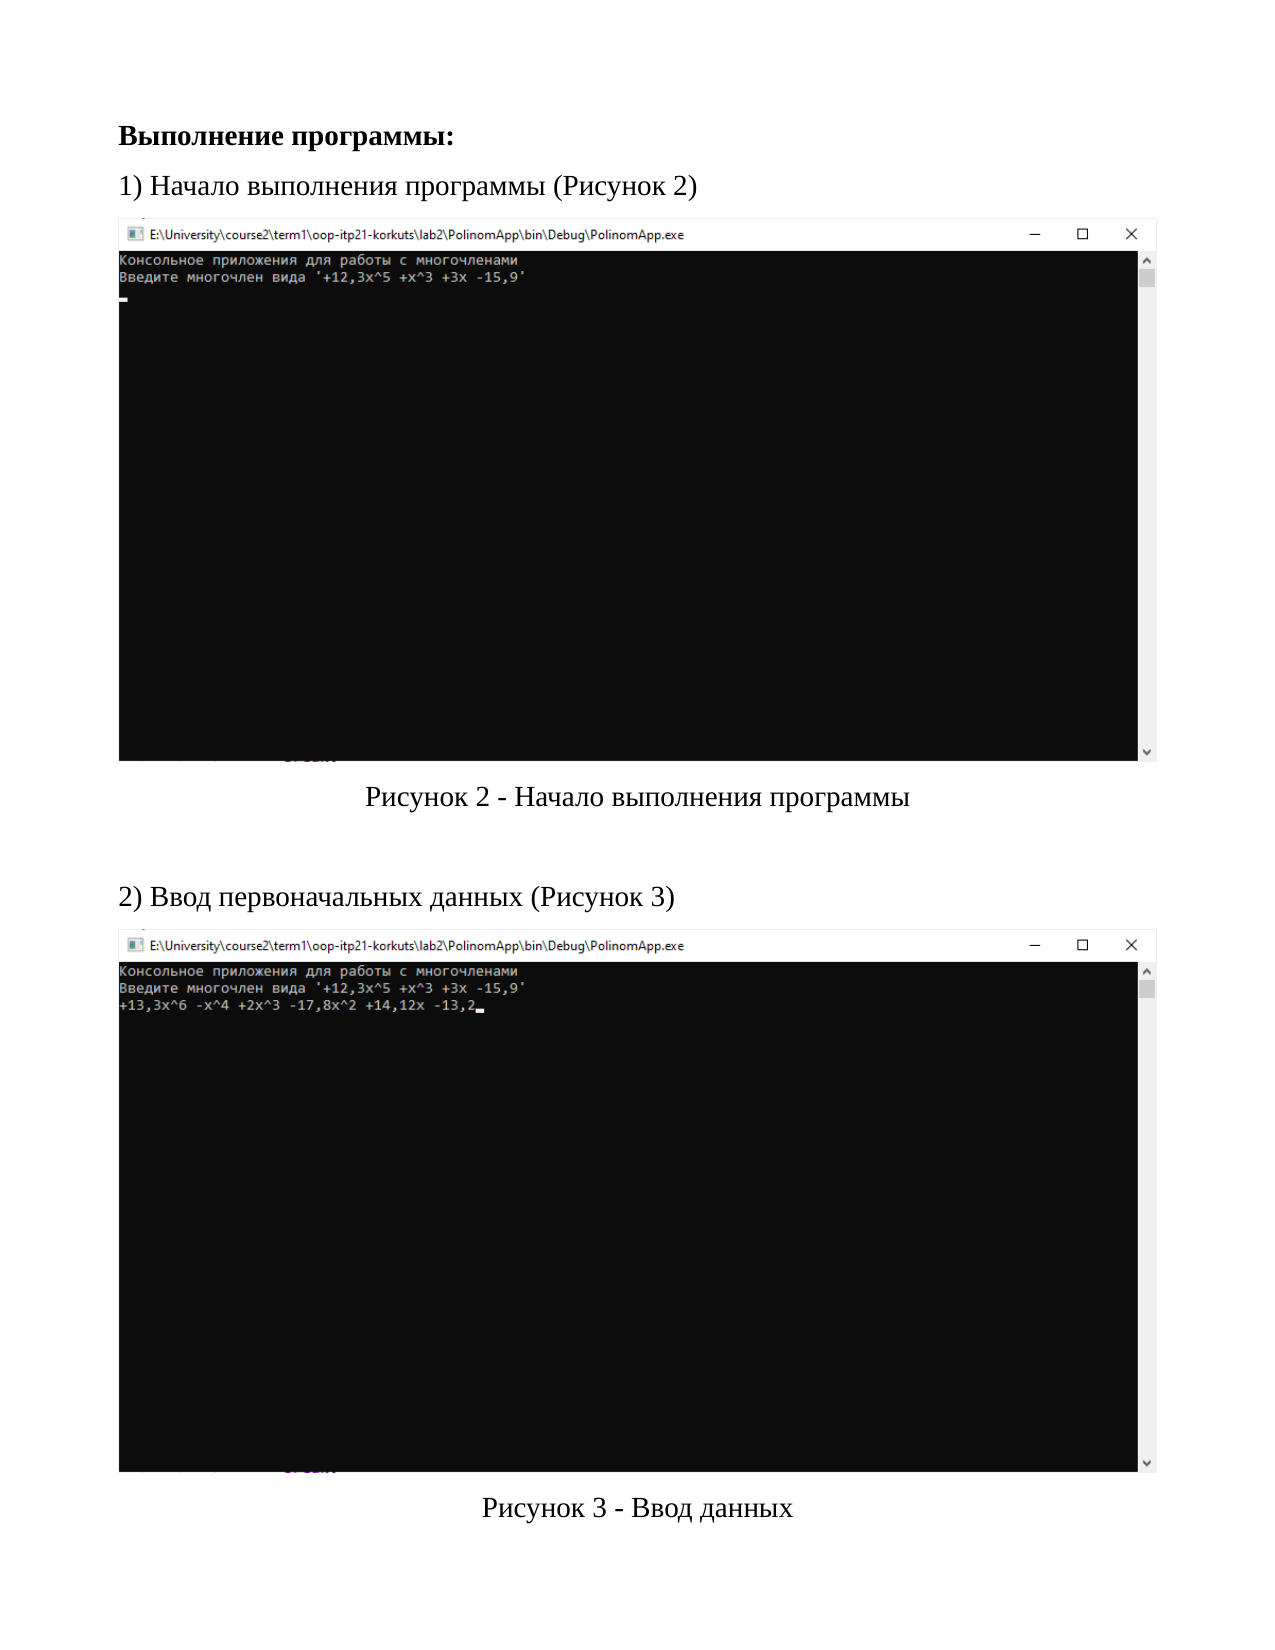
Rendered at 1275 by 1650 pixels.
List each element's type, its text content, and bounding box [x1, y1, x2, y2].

picture [118, 218, 1157, 762]
text Рисунок 3 - Ввод данных [118, 1473, 1157, 1523]
picture [118, 929, 1157, 1473]
text Выполнение программы: [118, 118, 1157, 152]
text 2) Ввод первоначальных данных (Рисунок 3) [118, 879, 1157, 913]
text Рисунок 2 - Начало выполнения программы [118, 762, 1157, 812]
text 1) Начало выполнения программы (Рисунок 2) [118, 168, 1157, 202]
